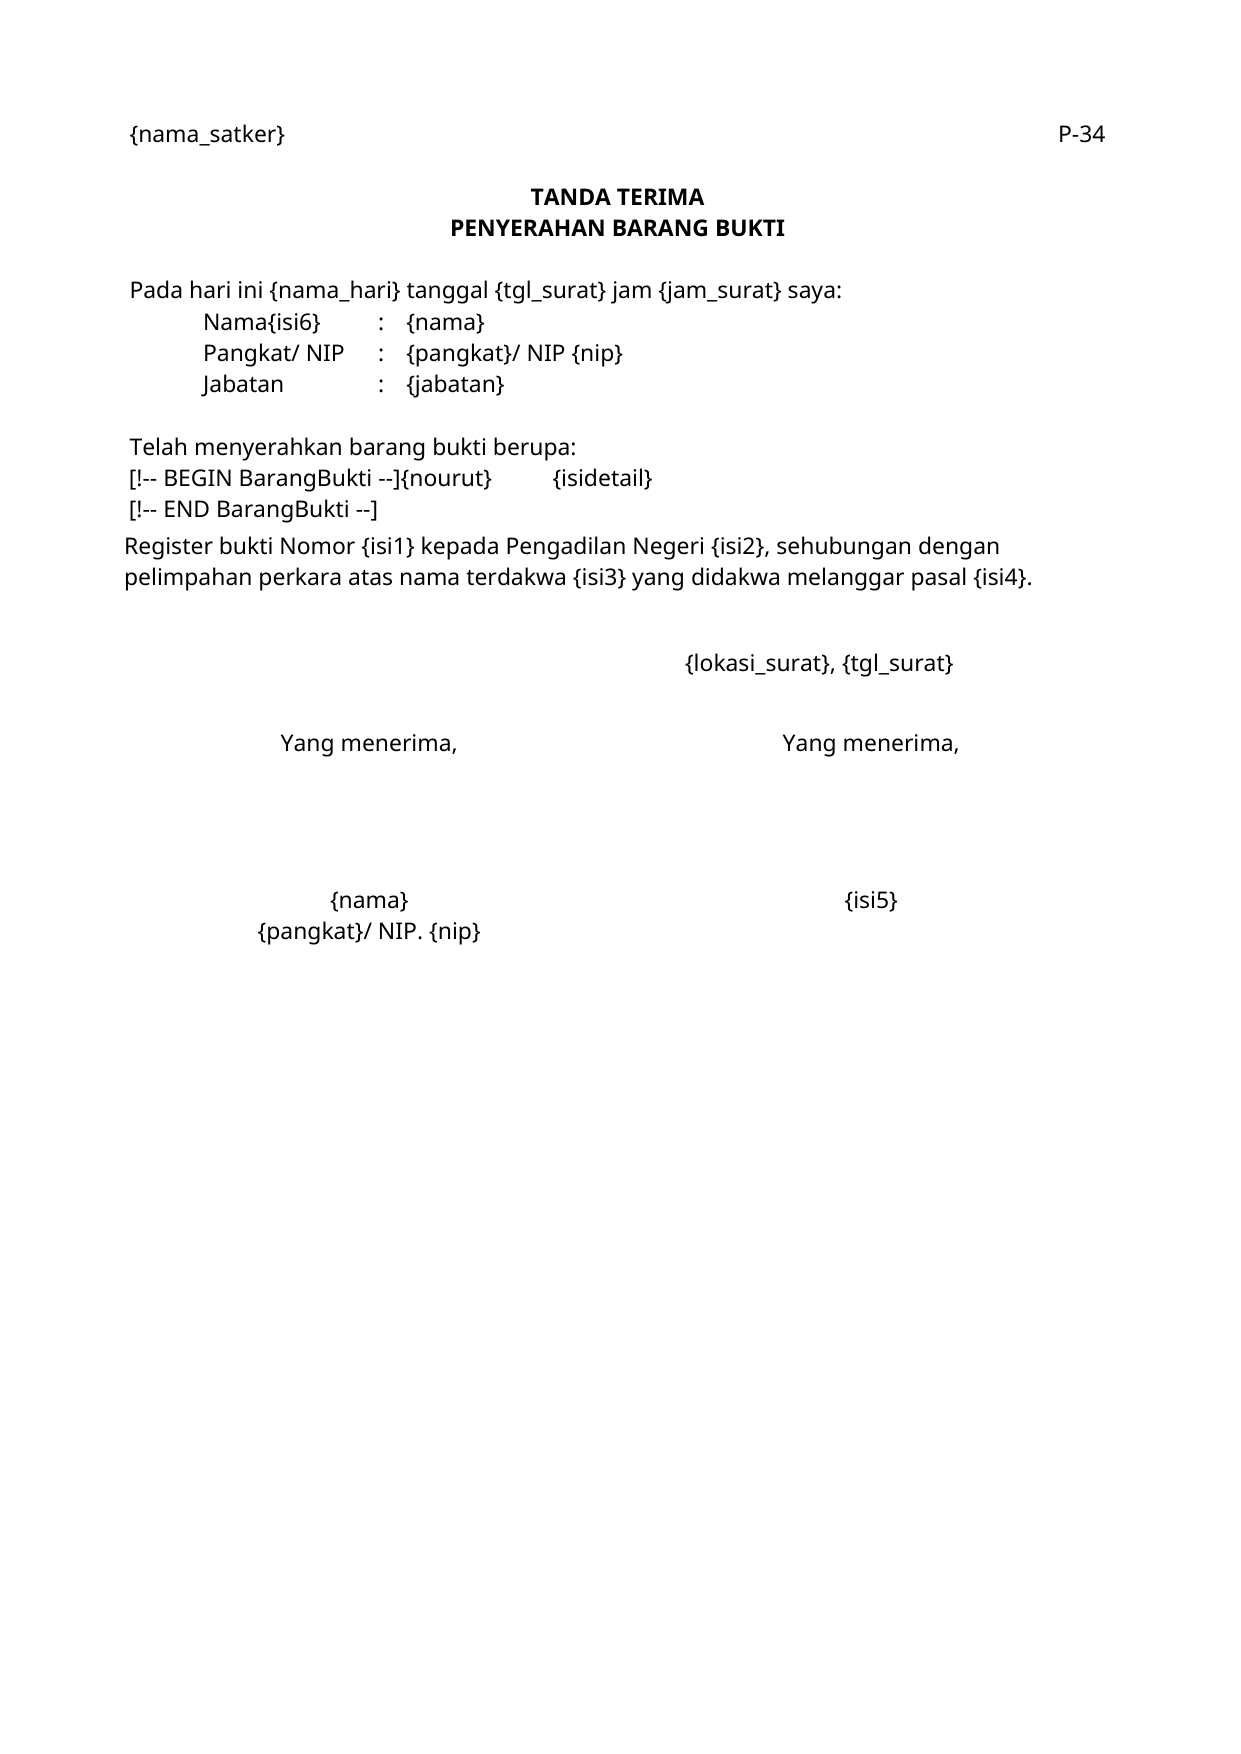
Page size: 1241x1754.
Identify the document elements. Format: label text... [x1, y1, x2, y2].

table_cell Telah menyerahkan barang bukti berupa: [118, 399, 1117, 462]
table_cell [118, 368, 192, 399]
table_cell [118, 715, 620, 986]
table_cell [118, 337, 192, 368]
table_cell : [367, 368, 395, 399]
table_header Yang menerima, [124, 721, 614, 763]
table_cell {lokasi_surat}, {tgl_surat} [620, 641, 1122, 715]
table_cell Nama{isi6} [192, 306, 367, 337]
table_cell [118, 149, 1117, 181]
table_header Register bukti Nomor {isi1} kepada Pengadilan Negeri {isi2}, sehubungan dengan pelimpahan perkara atas nama terdakwa {isi3} yang didakwa melanggar pasal {isi4}. [118, 524, 1122, 598]
table_cell [620, 715, 1122, 986]
table_cell Pada hari ini {nama_hari} tanggal {tgl_surat} jam {jam_surat} saya: [118, 274, 1117, 306]
table_cell Jabatan [192, 368, 367, 399]
text [!-- BEGIN BarangBukti --]{nourut} {isidetail} [129, 462, 1122, 493]
table_cell [118, 641, 620, 715]
table_cell [118, 306, 192, 337]
table_header Yang menerima, [626, 721, 1116, 763]
table_cell [118, 598, 1122, 641]
table_cell Pangkat/ NIP [192, 337, 367, 368]
table_cell {pangkat}/ NIP {nip} [395, 337, 1117, 368]
table_cell {nama} [395, 306, 1117, 337]
table_cell [626, 764, 1116, 878]
table_cell {isi5} [626, 878, 1116, 921]
table_cell : [367, 337, 395, 368]
table_header {nama_satker} [118, 118, 617, 149]
table_cell TANDA TERIMA PENYERAHAN BARANG BUKTI [118, 181, 1117, 243]
table_cell [118, 243, 1117, 274]
table_cell {jabatan} [395, 368, 1117, 399]
table_cell : [367, 306, 395, 337]
table_header P-34 [617, 118, 1117, 149]
text [!-- END BarangBukti --] [129, 493, 1122, 524]
table_cell {nama} {pangkat}/ NIP. {nip} [124, 878, 614, 952]
table_cell [124, 764, 614, 878]
